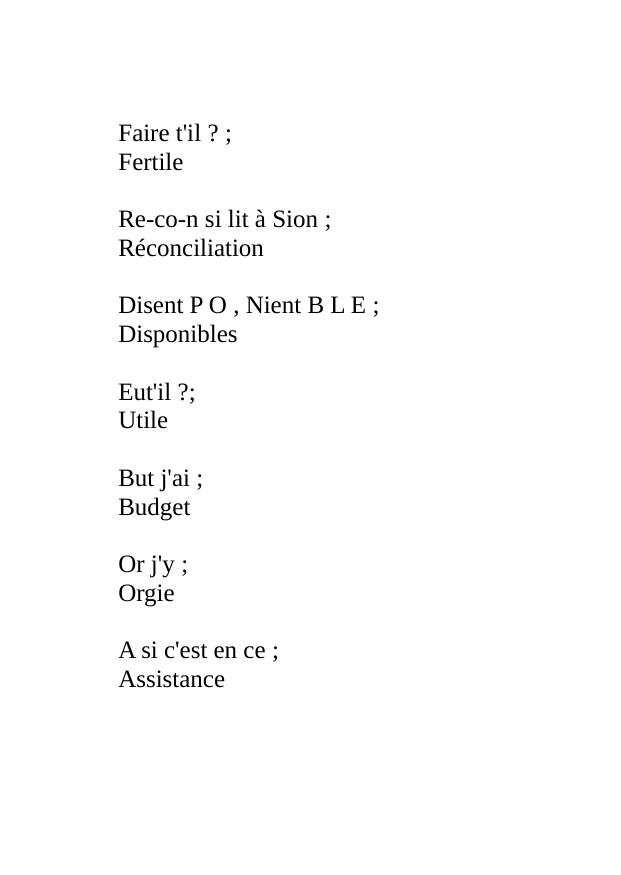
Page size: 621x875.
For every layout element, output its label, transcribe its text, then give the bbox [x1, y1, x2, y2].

text Réconciliation [118, 233, 502, 262]
text Fertile [118, 147, 502, 176]
text Faire t'il ? ; [118, 118, 502, 147]
text A si c'est en ce ; [118, 636, 502, 664]
text Re-co-n si lit à Sion ; [118, 204, 502, 233]
text Or j'y ; [118, 549, 502, 578]
text Budget [118, 492, 502, 521]
text Disponibles [118, 319, 502, 348]
text But j'ai ; [118, 463, 502, 492]
text Eut'il ?; [118, 377, 502, 406]
text Utile [118, 406, 502, 434]
text Disent P O , Nient B L E ; [118, 291, 502, 319]
text Assistance [118, 664, 502, 693]
text Orgie [118, 578, 502, 607]
